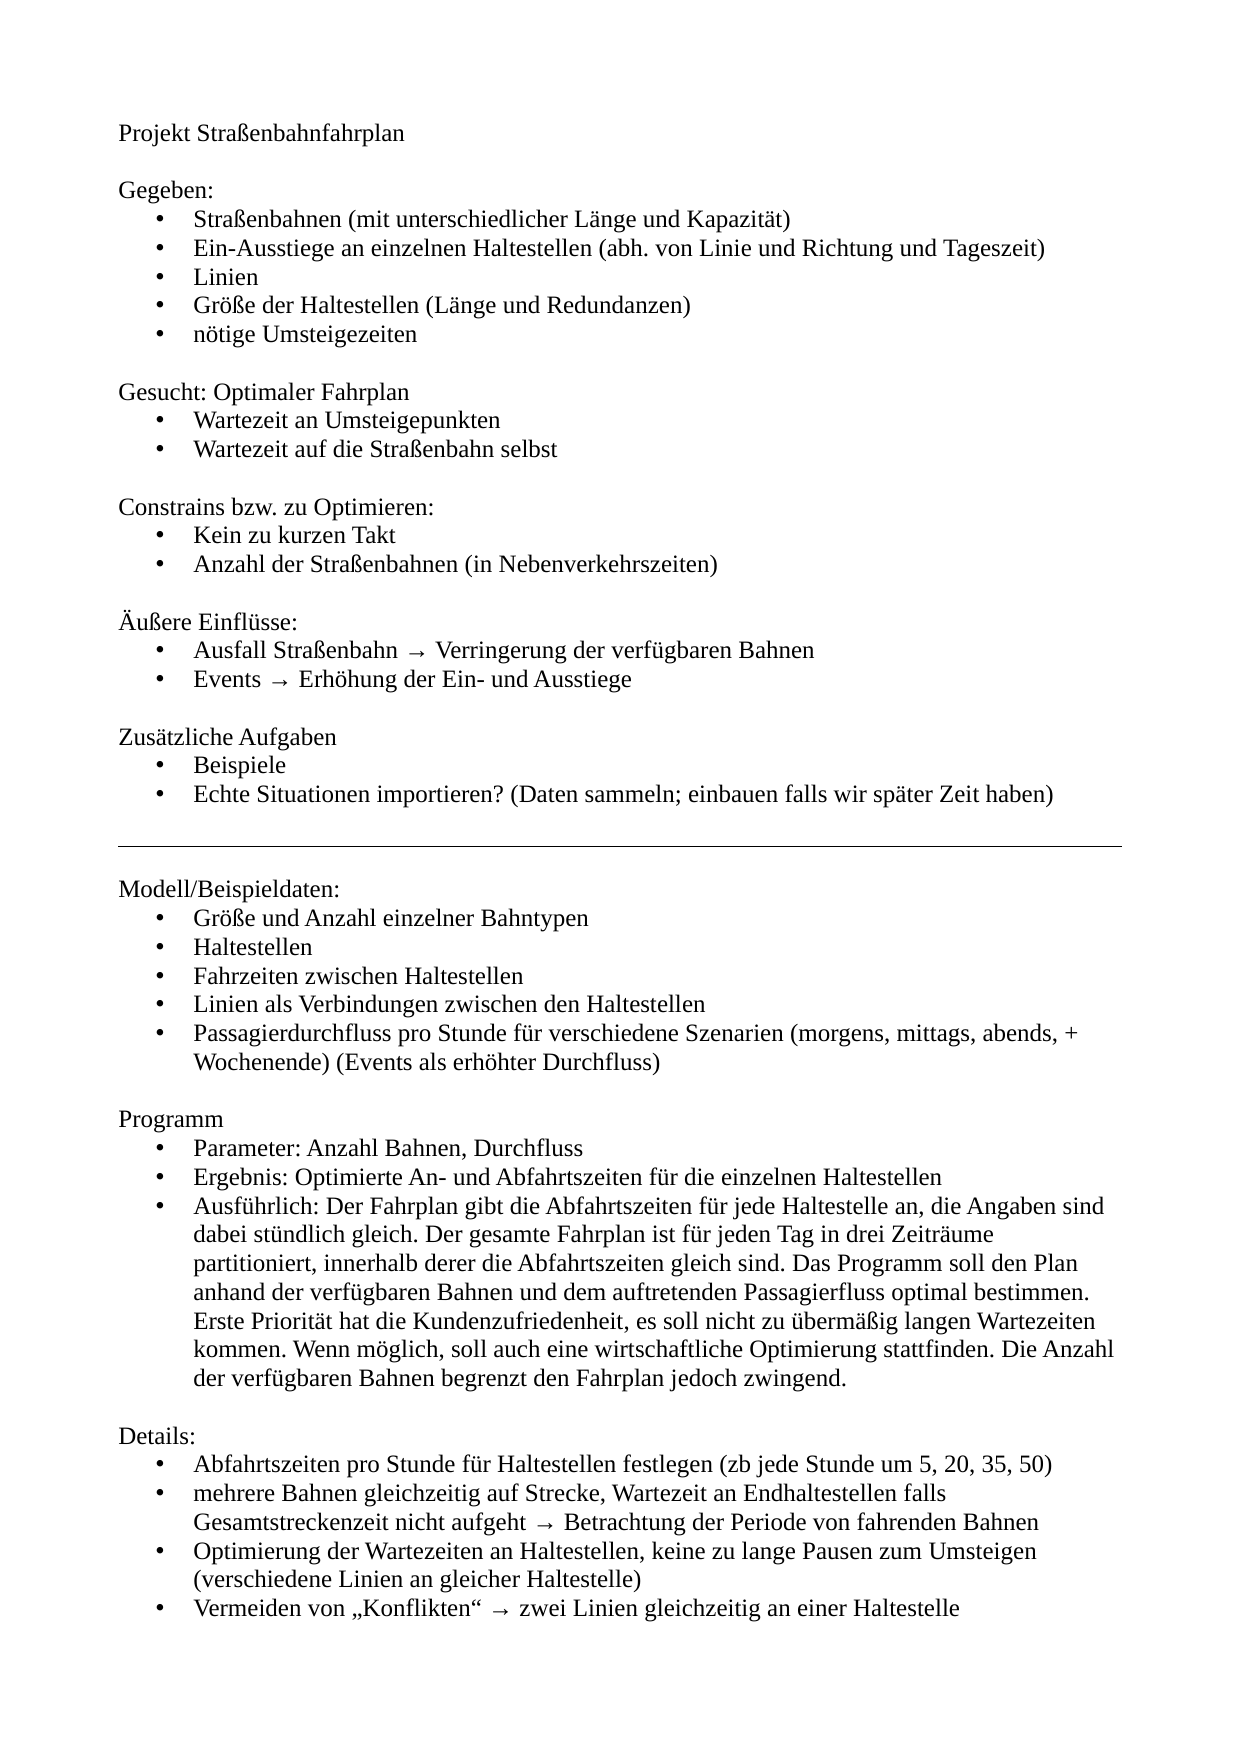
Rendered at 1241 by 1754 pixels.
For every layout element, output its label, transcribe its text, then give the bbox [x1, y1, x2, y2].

text Projekt Straßenbahnfahrplan [118, 118, 1122, 147]
list Ausfall Straßenbahn → Verringerung der verfügbaren Bahnen [156, 636, 1122, 664]
text Programm [118, 1104, 1122, 1133]
list Beispiele [156, 751, 1122, 779]
list Abfahrtszeiten pro Stunde für Haltestellen festlegen (zb jede Stunde um 5, 20, 35, 50) [156, 1449, 1122, 1478]
text Gesucht: Optimaler Fahrplan [118, 377, 1122, 406]
list Optimierung der Wartezeiten an Haltestellen, keine zu lange Pausen zum Umsteigen (verschiedene Linien an gleicher Haltestelle) [156, 1536, 1122, 1593]
list Größe und Anzahl einzelner Bahntypen [156, 903, 1122, 932]
list Größe der Haltestellen (Länge und Redundanzen) [156, 291, 1122, 319]
list Vermeiden von „Konflikten“ → zwei Linien gleichzeitig an einer Haltestelle [156, 1593, 1122, 1622]
list Fahrzeiten zwischen Haltestellen [156, 961, 1122, 989]
list Haltestellen [156, 932, 1122, 961]
list Ausführlich: Der Fahrplan gibt die Abfahrtszeiten für jede Haltestelle an, die Angaben sind dabei stündlich gleich. Der gesamte Fahrplan ist für jeden Tag in drei Zeiträume partitioniert, innerhalb derer die Abfahrtszeiten gleich sind. Das Programm soll den Plan anhand der verfügbaren Bahnen und dem auftretenden Passagierfluss optimal bestimmen. Erste Priorität hat die Kundenzufriedenheit, es soll nicht zu übermäßig langen Wartezeiten kommen. Wenn möglich, soll auch eine wirtschaftliche Optimierung stattfinden. Die Anzahl der verfügbaren Bahnen begrenzt den Fahrplan jedoch zwingend. [156, 1191, 1122, 1392]
list Linien [156, 262, 1122, 291]
list Wartezeit auf die Straßenbahn selbst [156, 434, 1122, 463]
list Echte Situationen importieren? (Daten sammeln; einbauen falls wir später Zeit haben) [156, 779, 1122, 808]
list Parameter: Anzahl Bahnen, Durchfluss [156, 1133, 1122, 1162]
list Wartezeit an Umsteigepunkten [156, 406, 1122, 434]
text Modell/Beispieldaten: [118, 874, 1122, 903]
list Events → Erhöhung der Ein- und Ausstiege [156, 664, 1122, 693]
list Anzahl der Straßenbahnen (in Nebenverkehrszeiten) [156, 549, 1122, 578]
list Passagierdurchfluss pro Stunde für verschiedene Szenarien (morgens, mittags, abends, + Wochenende) (Events als erhöhter Durchfluss) [156, 1018, 1122, 1076]
text Details: [118, 1421, 1122, 1449]
list mehrere Bahnen gleichzeitig auf Strecke, Wartezeit an Endhaltestellen falls Gesamtstreckenzeit nicht aufgeht → Betrachtung der Periode von fahrenden Bahnen [156, 1478, 1122, 1536]
text Zusätzliche Aufgaben [118, 722, 1122, 751]
text Gegeben: [118, 176, 1122, 204]
text Constrains bzw. zu Optimieren: [118, 492, 1122, 521]
list Kein zu kurzen Takt [156, 521, 1122, 549]
list Linien als Verbindungen zwischen den Haltestellen [156, 989, 1122, 1018]
list nötige Umsteigezeiten [156, 319, 1122, 348]
list Straßenbahnen (mit unterschiedlicher Länge und Kapazität) [156, 204, 1122, 233]
list Ein-Ausstiege an einzelnen Haltestellen (abh. von Linie und Richtung und Tageszeit) [156, 233, 1122, 262]
text Äußere Einflüsse: [118, 607, 1122, 636]
list Ergebnis: Optimierte An- und Abfahrtszeiten für die einzelnen Haltestellen [156, 1162, 1122, 1191]
